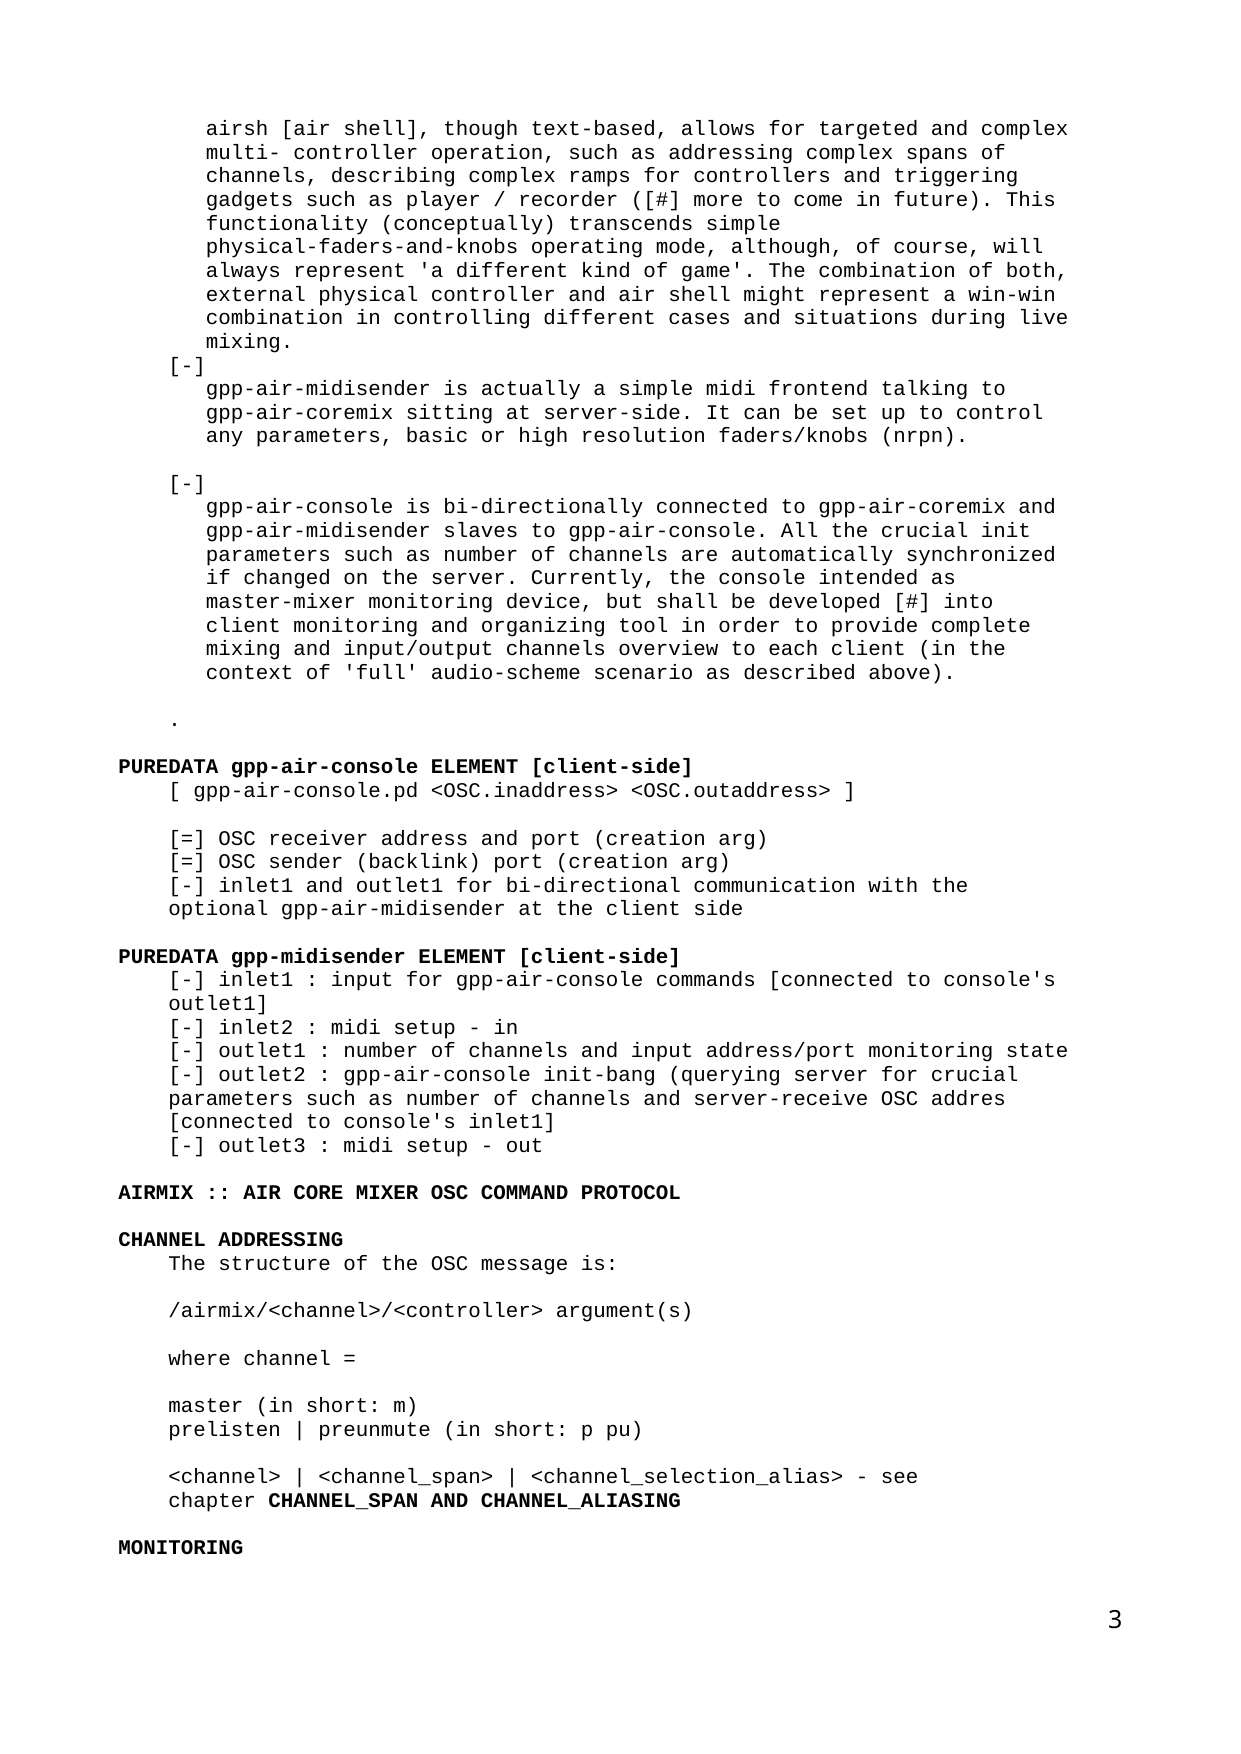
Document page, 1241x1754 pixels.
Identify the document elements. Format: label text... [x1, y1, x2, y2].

text gadgets such as player / recorder ([#] more to come in future). This [118, 189, 1122, 213]
text channels, describing complex ramps for controllers and triggering [118, 165, 1122, 189]
text parameters such as number of channels and server-receive OSC addres [118, 1088, 1122, 1111]
text PUREDATA gpp-air-console ELEMENT [client-side] [118, 757, 1122, 780]
text gpp-air-midisender is actually a simple midi frontend talking to [118, 378, 1122, 402]
text parameters such as number of channels are automatically synchronized [118, 544, 1122, 567]
text [-] inlet1 and outlet1 for bi-directional communication with the [118, 875, 1122, 898]
text client monitoring and organizing tool in order to provide complete [118, 615, 1122, 638]
text [-] inlet1 : input for gpp-air-console commands [connected to console's [118, 969, 1122, 993]
text [=] OSC receiver address and port (creation arg) [118, 827, 1122, 851]
text if changed on the server. Currently, the console intended as [118, 567, 1122, 591]
text gpp-air-coremix sitting at server-side. It can be set up to control [118, 402, 1122, 426]
text [=] OSC sender (backlink) port (creation arg) [118, 851, 1122, 875]
text master (in short: m) [118, 1395, 1122, 1419]
text MONITORING [118, 1537, 1122, 1561]
text PUREDATA gpp-midisender ELEMENT [client-side] [118, 946, 1122, 969]
text /airmix/<channel>/<controller> argument(s) [118, 1300, 1122, 1324]
text [-] outlet3 : midi setup - out [118, 1135, 1122, 1158]
text mixing. [118, 331, 1122, 354]
text context of 'full' audio-scheme scenario as described above). [118, 662, 1122, 686]
text combination in controlling different cases and situations during live [118, 307, 1122, 331]
text airsh [air shell], though text-based, allows for targeted and complex [118, 118, 1122, 142]
text physical-faders-and-knobs operating mode, although, of course, will [118, 236, 1122, 260]
text [-] [118, 354, 1122, 378]
text where channel = [118, 1348, 1122, 1371]
text gpp-air-midisender slaves to gpp-air-console. All the crucial init [118, 520, 1122, 544]
text <channel> | <channel_span> | <channel_selection_alias> - see [118, 1466, 1122, 1489]
text external physical controller and air shell might represent a win-win [118, 284, 1122, 307]
text chapter CHANNEL_SPAN AND CHANNEL_ALIASING [118, 1489, 1122, 1513]
text [-] [118, 473, 1122, 496]
text [-] inlet2 : midi setup - in [118, 1017, 1122, 1040]
text [-] outlet1 : number of channels and input address/port monitoring state [118, 1040, 1122, 1064]
text [ gpp-air-console.pd <OSC.inaddress> <OSC.outaddress> ] [118, 780, 1122, 804]
text outlet1] [118, 993, 1122, 1017]
text any parameters, basic or high resolution faders/knobs (nrpn). [118, 426, 1122, 449]
text optional gpp-air-midisender at the client side [118, 898, 1122, 922]
text prelisten | preunmute (in short: p pu) [118, 1419, 1122, 1442]
text CHANNEL ADDRESSING [118, 1229, 1122, 1253]
text . [118, 709, 1122, 733]
text gpp-air-console is bi-directionally connected to gpp-air-coremix and [118, 496, 1122, 520]
text multi- controller operation, such as addressing complex spans of [118, 142, 1122, 165]
text mixing and input/output channels overview to each client (in the [118, 638, 1122, 662]
text master-mixer monitoring device, but shall be developed [#] into [118, 591, 1122, 615]
text [connected to console's inlet1] [118, 1111, 1122, 1135]
text The structure of the OSC message is: [118, 1253, 1122, 1277]
text always represent 'a different kind of game'. The combination of both, [118, 260, 1122, 284]
text [-] outlet2 : gpp-air-console init-bang (querying server for crucial [118, 1064, 1122, 1088]
text AIRMIX :: AIR CORE MIXER OSC COMMAND PROTOCOL [118, 1182, 1122, 1206]
text functionality (conceptually) transcends simple [118, 213, 1122, 236]
